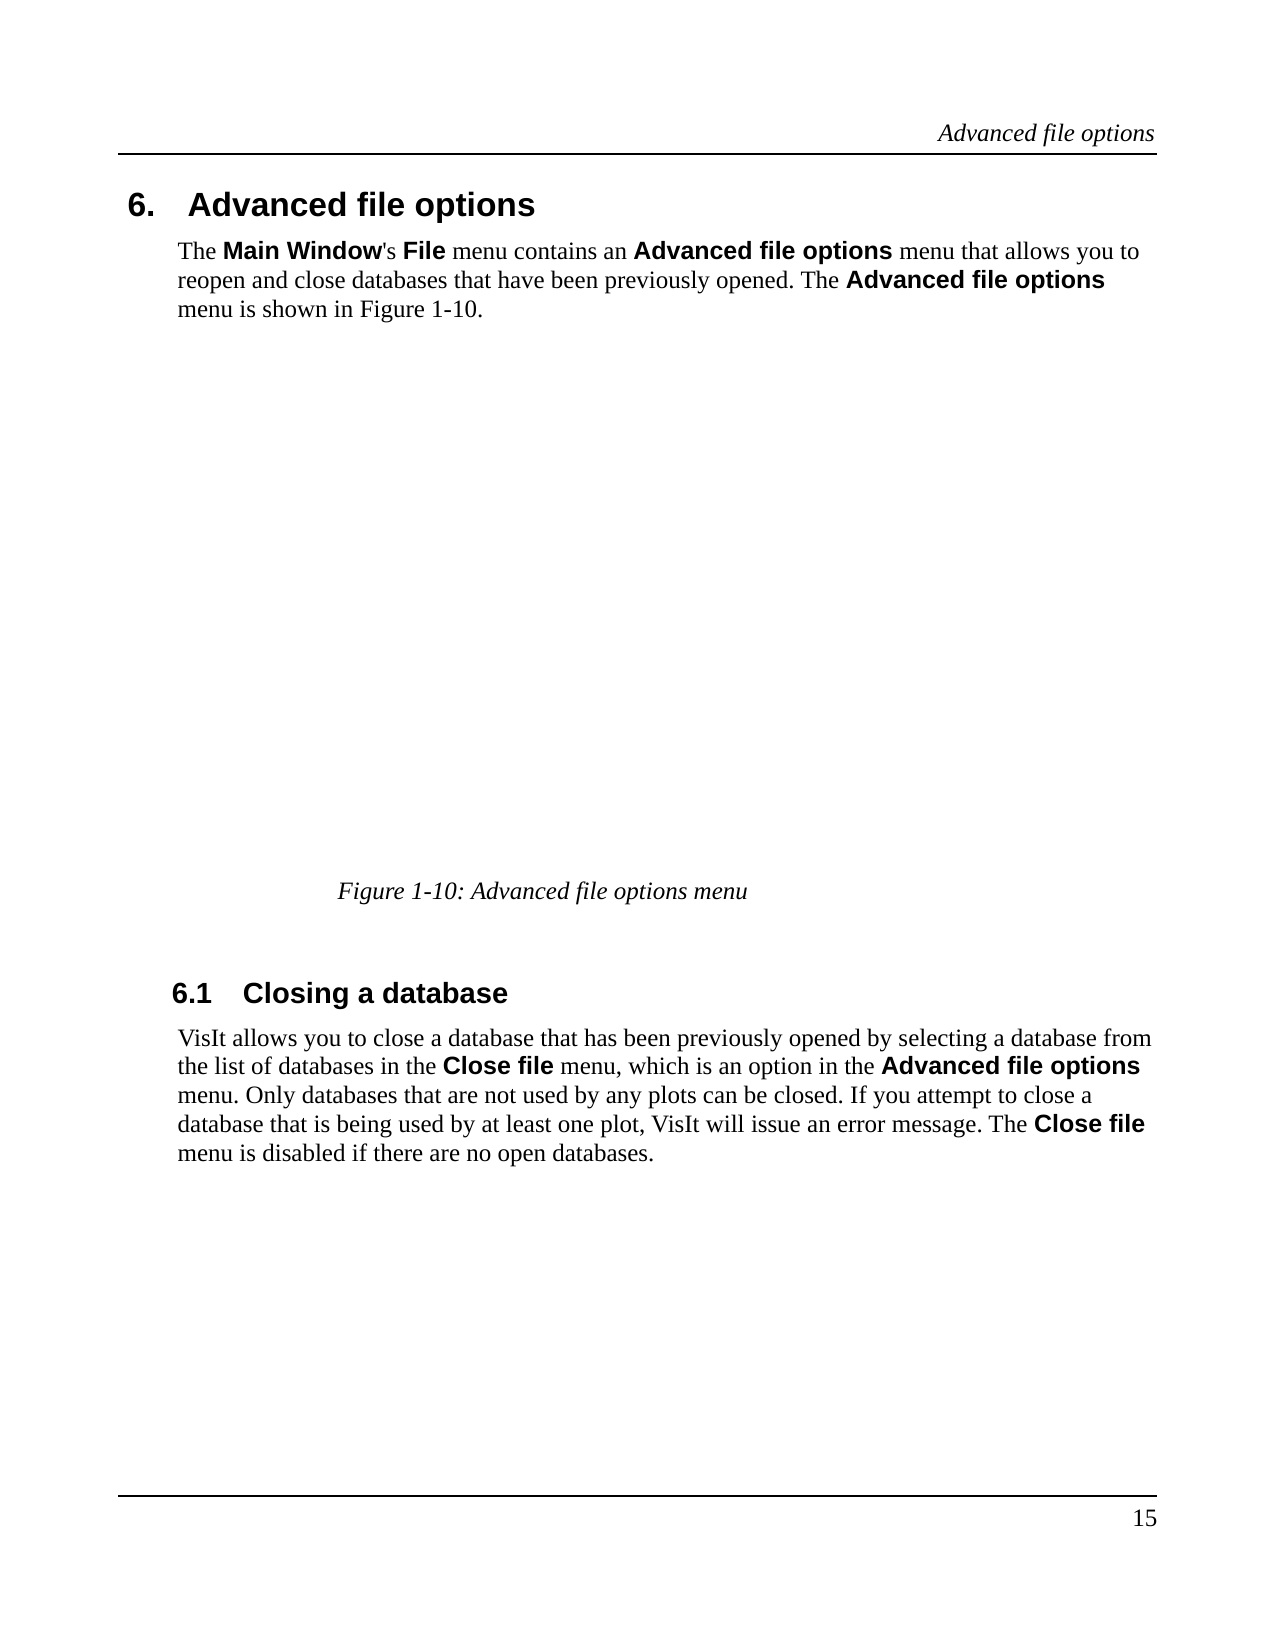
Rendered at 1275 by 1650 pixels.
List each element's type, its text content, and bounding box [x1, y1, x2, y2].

text [337, 905, 937, 934]
text Figure 1-10: Advanced file options menu [337, 347, 937, 905]
subtitle Advanced file options [118, 185, 1157, 224]
text VisIt allows you to close a database that has been previously opened by selecting a database from the list of databases in the Close file menu, which is an option in the Advanced file options menu. Only databases that are not used by any plots can be closed. If you attempt to close a database that is being used by at least one plot, VisIt will issue an error message. The Close file menu is disabled if there are no open databases. [177, 1023, 1157, 1167]
text The Main Window's File menu contains an Advanced file options menu that allows you to reopen and close databases that have been previously opened. The Advanced file options menu is shown in Figure 1-10. [177, 236, 1157, 323]
text [337, 334, 937, 347]
subtitle Closing a database [163, 374, 1157, 1010]
